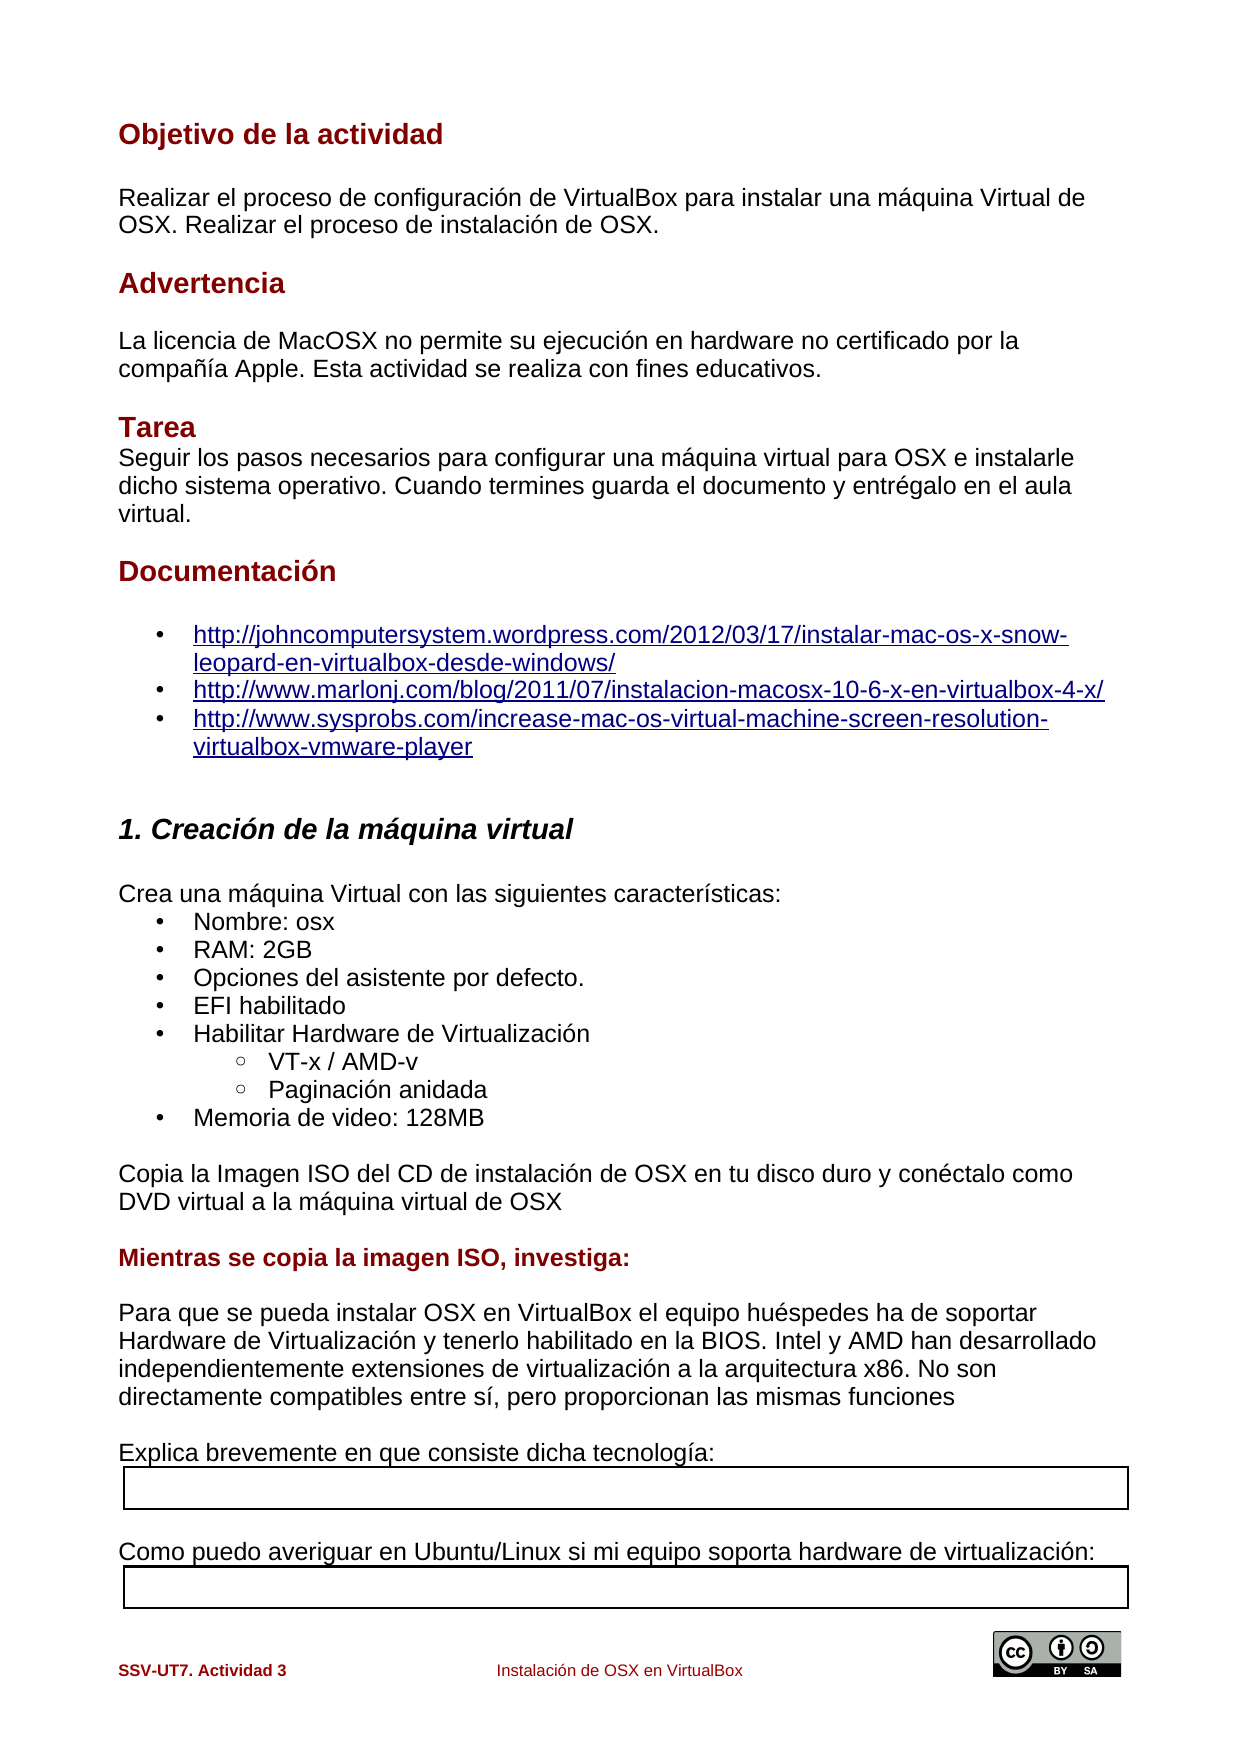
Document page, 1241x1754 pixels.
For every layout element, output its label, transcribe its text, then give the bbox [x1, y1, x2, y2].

list http://johncomputersystem.wordpress.com/2012/03/17/instalar-mac-os-x-snow-leopard-en-virtualbox-desde-windows/ [156, 620, 1122, 676]
list Habilitar Hardware de Virtualización [156, 1020, 1122, 1048]
text Copia la Imagen ISO del CD de instalación de OSX en tu disco duro y conéctalo como DVD virtual a la máquina virtual de OSX [118, 1160, 1122, 1216]
list http://www.sysprobs.com/increase-mac-os-virtual-machine-screen-resolution-virtualbox-vmware-player [156, 704, 1122, 760]
list Paginación anidada [231, 1076, 1122, 1104]
list Opciones del asistente por defecto. [156, 964, 1122, 992]
text Para que se pueda instalar OSX en VirtualBox el equipo huéspedes ha de soportar Hardware de Virtualización y tenerlo habilitado en la BIOS. Intel y AMD han desarrollado independientemente extensiones de virtualización a la arquitectura x86. No son directamente compatibles entre sí, pero proporcionan las mismas funciones [118, 1299, 1122, 1411]
text Objetivo de la actividad [118, 118, 1122, 151]
text Seguir los pasos necesarios para configurar una máquina virtual para OSX e instalarle dicho sistema operativo. Cuando termines guarda el documento y entrégalo en el aula virtual. [118, 443, 1122, 527]
list EFI habilitado [156, 992, 1122, 1020]
list VT-x / AMD-v [231, 1048, 1122, 1076]
list Memoria de video: 128MB [156, 1104, 1122, 1132]
text Documentación [118, 555, 1122, 588]
text Como puedo averiguar en Ubuntu/Linux si mi equipo soporta hardware de virtualización: [118, 1537, 1122, 1565]
text La licencia de MacOSX no permite su ejecución en hardware no certificado por la compañía Apple. Esta actividad se realiza con fines educativos. [118, 327, 1122, 383]
table_header [125, 1568, 1127, 1607]
text Tarea [118, 411, 1122, 443]
list Nombre: osx [156, 908, 1122, 936]
text Realizar el proceso de configuración de VirtualBox para instalar una máquina Virtual de OSX. Realizar el proceso de instalación de OSX. [118, 183, 1122, 239]
list http://www.marlonj.com/blog/2011/07/instalacion-macosx-10-6-x-en-virtualbox-4-x/ [156, 676, 1122, 704]
table_header [125, 1468, 1127, 1508]
list RAM: 2GB [156, 936, 1122, 964]
text Crea una máquina Virtual con las siguientes características: [118, 880, 1122, 908]
text Explica brevemente en que consiste dicha tecnología: [118, 1438, 1122, 1466]
subtitle 1. Creación de la máquina virtual [118, 813, 1122, 846]
text Advertencia [118, 267, 1122, 299]
text Mientras se copia la imagen ISO, investiga: [118, 1243, 1122, 1271]
picture [993, 1631, 1122, 1677]
